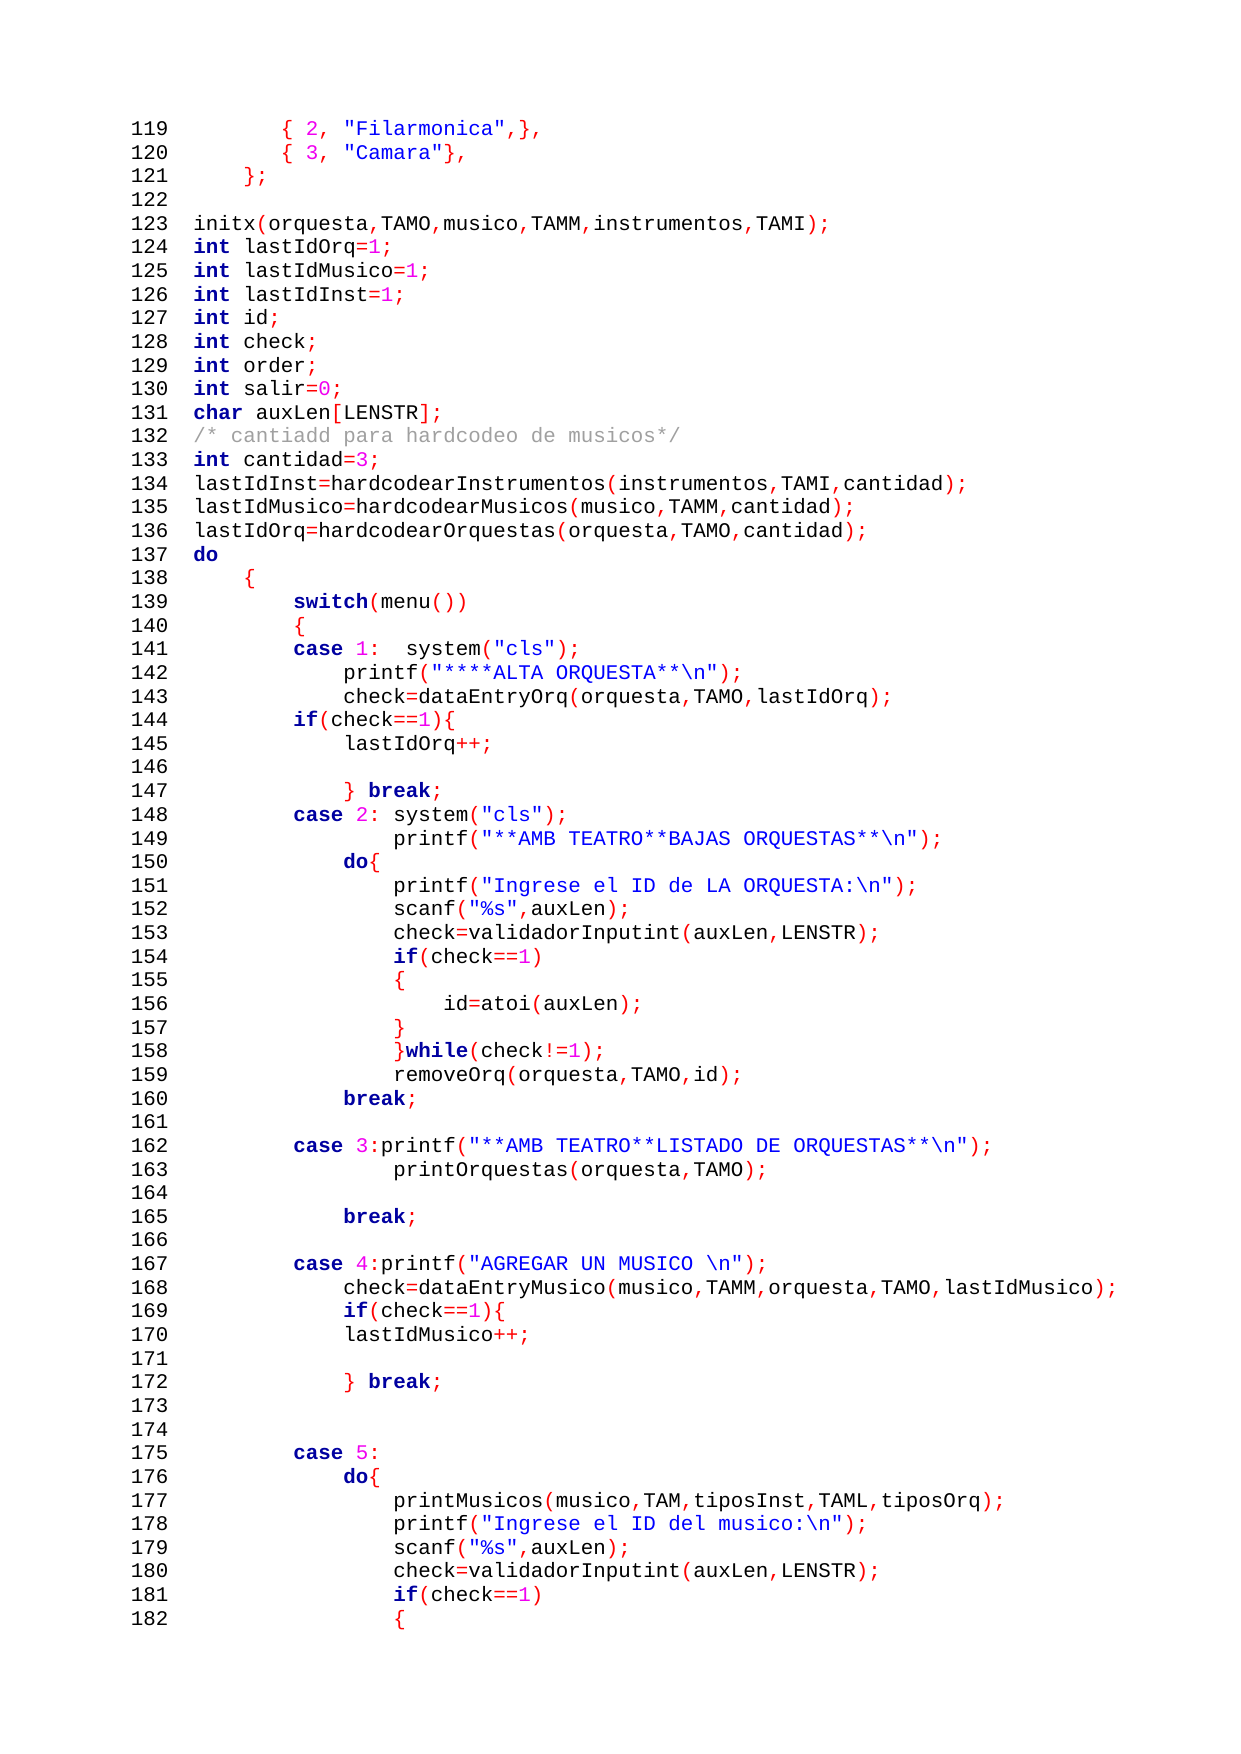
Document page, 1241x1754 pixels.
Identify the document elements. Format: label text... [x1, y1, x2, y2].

subtitle 140 { [118, 615, 1122, 638]
subtitle 164 [118, 1182, 1122, 1206]
subtitle 167 case 4:printf("AGREGAR UN MUSICO \n"); [456, 1253, 1122, 1277]
subtitle 162 case 3:printf("**AMB TEATRO**LISTADO DE ORQUESTAS**\n"); [118, 1135, 381, 1158]
subtitle 128 int check; [306, 331, 1122, 354]
subtitle 138 { [118, 567, 1122, 591]
subtitle 127 int id; [118, 307, 243, 331]
subtitle 144 if(check==1){ [118, 709, 331, 733]
subtitle 147 } break; [118, 780, 1122, 804]
subtitle 153 check=validadorInputint(auxLen,LENSTR); [118, 922, 393, 946]
subtitle 151 printf("Ingrese el ID de LA ORQUESTA:\n"); [468, 875, 1122, 898]
subtitle 145 lastIdOrq++; [456, 733, 1122, 757]
subtitle 141 case 1: system("cls"); [481, 638, 1122, 662]
subtitle 158 }while(check!=1); [543, 1040, 1122, 1064]
subtitle 142 printf("****ALTA ORQUESTA**\n"); [118, 662, 343, 686]
subtitle 142 printf("****ALTA ORQUESTA**\n"); [418, 662, 1122, 686]
subtitle 135 lastIdMusico=hardcodearMusicos(musico,TAMM,cantidad); [118, 496, 193, 520]
subtitle 172 } break; [118, 1371, 1122, 1395]
subtitle 131 char auxLen[LENSTR]; [418, 402, 1122, 426]
subtitle 168 check=dataEntryMusico(musico,TAMM,orquesta,TAMO,lastIdMusico); [118, 1277, 343, 1300]
subtitle 129 int order; [118, 354, 1122, 378]
subtitle 124 int lastIdOrq=1; [118, 236, 243, 260]
subtitle 139 switch(menu()) [118, 591, 381, 615]
subtitle 153 check=validadorInputint(auxLen,LENSTR); [856, 922, 1122, 946]
subtitle 161 [118, 1111, 1122, 1135]
subtitle 179 scanf("%s",auxLen); [606, 1537, 1122, 1561]
subtitle 131 char auxLen[LENSTR]; [118, 402, 256, 426]
subtitle 148 case 2: system("cls"); [118, 804, 393, 827]
subtitle 149 printf("**AMB TEATRO**BAJAS ORQUESTAS**\n"); [118, 827, 1122, 851]
subtitle 169 if(check==1){ [118, 1300, 381, 1324]
subtitle 156 id=atoi(auxLen); [118, 993, 443, 1017]
subtitle 167 case 4:printf("AGREGAR UN MUSICO \n"); [118, 1253, 381, 1277]
subtitle 130 int salir=0; [118, 378, 243, 402]
subtitle 144 if(check==1){ [393, 709, 1122, 733]
subtitle 159 removeOrq(orquesta,TAMO,id); [718, 1064, 1122, 1088]
subtitle 178 printf("Ingrese el ID del musico:\n"); [118, 1513, 393, 1537]
subtitle 121 }; [118, 165, 1122, 189]
subtitle 170 lastIdMusico++; [118, 1324, 343, 1348]
subtitle 182 { [118, 1608, 1122, 1631]
subtitle 119 { 2, "Filarmonica",}, [118, 118, 1122, 142]
subtitle 171 [118, 1348, 1122, 1371]
subtitle 174 [118, 1419, 1122, 1442]
subtitle 134 lastIdInst=hardcodearInstrumentos(instrumentos,TAMI,cantidad); [118, 473, 193, 496]
subtitle 163 printOrquestas(orquesta,TAMO); [118, 1158, 1122, 1182]
subtitle 123 initx(orquesta,TAMO,musico,TAMM,instrumentos,TAMI); [806, 213, 1122, 236]
subtitle 133 int cantidad=3; [118, 449, 243, 473]
subtitle 181 if(check==1) [493, 1584, 1122, 1608]
subtitle 146 [118, 757, 1122, 780]
subtitle 125 int lastIdMusico=1; [118, 260, 243, 284]
subtitle 125 int lastIdMusico=1; [393, 260, 1122, 284]
subtitle 139 switch(menu()) [431, 591, 1122, 615]
subtitle 177 printMusicos(musico,TAM,tiposInst,TAML,tiposOrq); [118, 1489, 1122, 1513]
subtitle 148 case 2: system("cls"); [468, 804, 1122, 827]
subtitle 126 int lastIdInst=1; [118, 284, 243, 307]
subtitle 150 do{ [118, 851, 1122, 875]
subtitle 179 scanf("%s",auxLen); [118, 1537, 393, 1561]
subtitle 155 { [118, 969, 1122, 993]
subtitle 162 case 3:printf("**AMB TEATRO**LISTADO DE ORQUESTAS**\n"); [456, 1135, 1122, 1158]
subtitle 143 check=dataEntryOrq(orquesta,TAMO,lastIdOrq); [118, 686, 343, 709]
subtitle 157 } [118, 1017, 1122, 1040]
subtitle 136 lastIdOrq=hardcodearOrquestas(orquesta,TAMO,cantidad); [118, 520, 193, 544]
subtitle 132 /* cantiadd para hardcodeo de musicos*/ [118, 426, 1122, 449]
subtitle 123 initx(orquesta,TAMO,musico,TAMM,instrumentos,TAMI); [118, 213, 193, 236]
subtitle 143 check=dataEntryOrq(orquesta,TAMO,lastIdOrq); [868, 686, 1122, 709]
subtitle 173 [118, 1395, 1122, 1419]
subtitle 160 break; [118, 1088, 1122, 1111]
subtitle 159 removeOrq(orquesta,TAMO,id); [118, 1064, 393, 1088]
subtitle 120 { 3, "Camara"}, [118, 142, 1122, 165]
subtitle 178 printf("Ingrese el ID del musico:\n"); [468, 1513, 1122, 1537]
subtitle 175 case 5: [118, 1442, 1122, 1466]
subtitle 156 id=atoi(auxLen); [618, 993, 1122, 1017]
subtitle 165 break; [118, 1206, 1122, 1229]
subtitle 135 lastIdMusico=hardcodearMusicos(musico,TAMM,cantidad); [831, 496, 1122, 520]
subtitle 158 }while(check!=1); [118, 1040, 481, 1064]
subtitle 154 if(check==1) [118, 946, 431, 969]
subtitle 137 do [118, 544, 1122, 567]
subtitle 151 printf("Ingrese el ID de LA ORQUESTA:\n"); [118, 875, 393, 898]
subtitle 127 int id; [268, 307, 1122, 331]
subtitle 133 int cantidad=3; [343, 449, 1122, 473]
subtitle 122 [118, 189, 1122, 213]
subtitle 176 do{ [118, 1466, 1122, 1489]
subtitle 136 lastIdOrq=hardcodearOrquestas(orquesta,TAMO,cantidad); [843, 520, 1122, 544]
subtitle 145 lastIdOrq++; [118, 733, 343, 757]
subtitle 128 int check; [118, 331, 243, 354]
subtitle 134 lastIdInst=hardcodearInstrumentos(instrumentos,TAMI,cantidad); [943, 473, 1122, 496]
subtitle 141 case 1: system("cls"); [118, 638, 406, 662]
subtitle 124 int lastIdOrq=1; [356, 236, 1122, 260]
subtitle 181 if(check==1) [118, 1584, 431, 1608]
subtitle 130 int salir=0; [306, 378, 1122, 402]
subtitle 126 int lastIdInst=1; [368, 284, 1122, 307]
subtitle 154 if(check==1) [493, 946, 1122, 969]
subtitle 179 scanf("%s",auxLen); [456, 1537, 531, 1561]
subtitle 180 check=validadorInputint(auxLen,LENSTR); [118, 1561, 393, 1584]
subtitle 166 [118, 1229, 1122, 1253]
subtitle 170 lastIdMusico++; [493, 1324, 1122, 1348]
subtitle 180 check=validadorInputint(auxLen,LENSTR); [856, 1561, 1122, 1584]
subtitle 152 scanf("%s",auxLen); [118, 898, 1122, 922]
subtitle 169 if(check==1){ [443, 1300, 1122, 1324]
